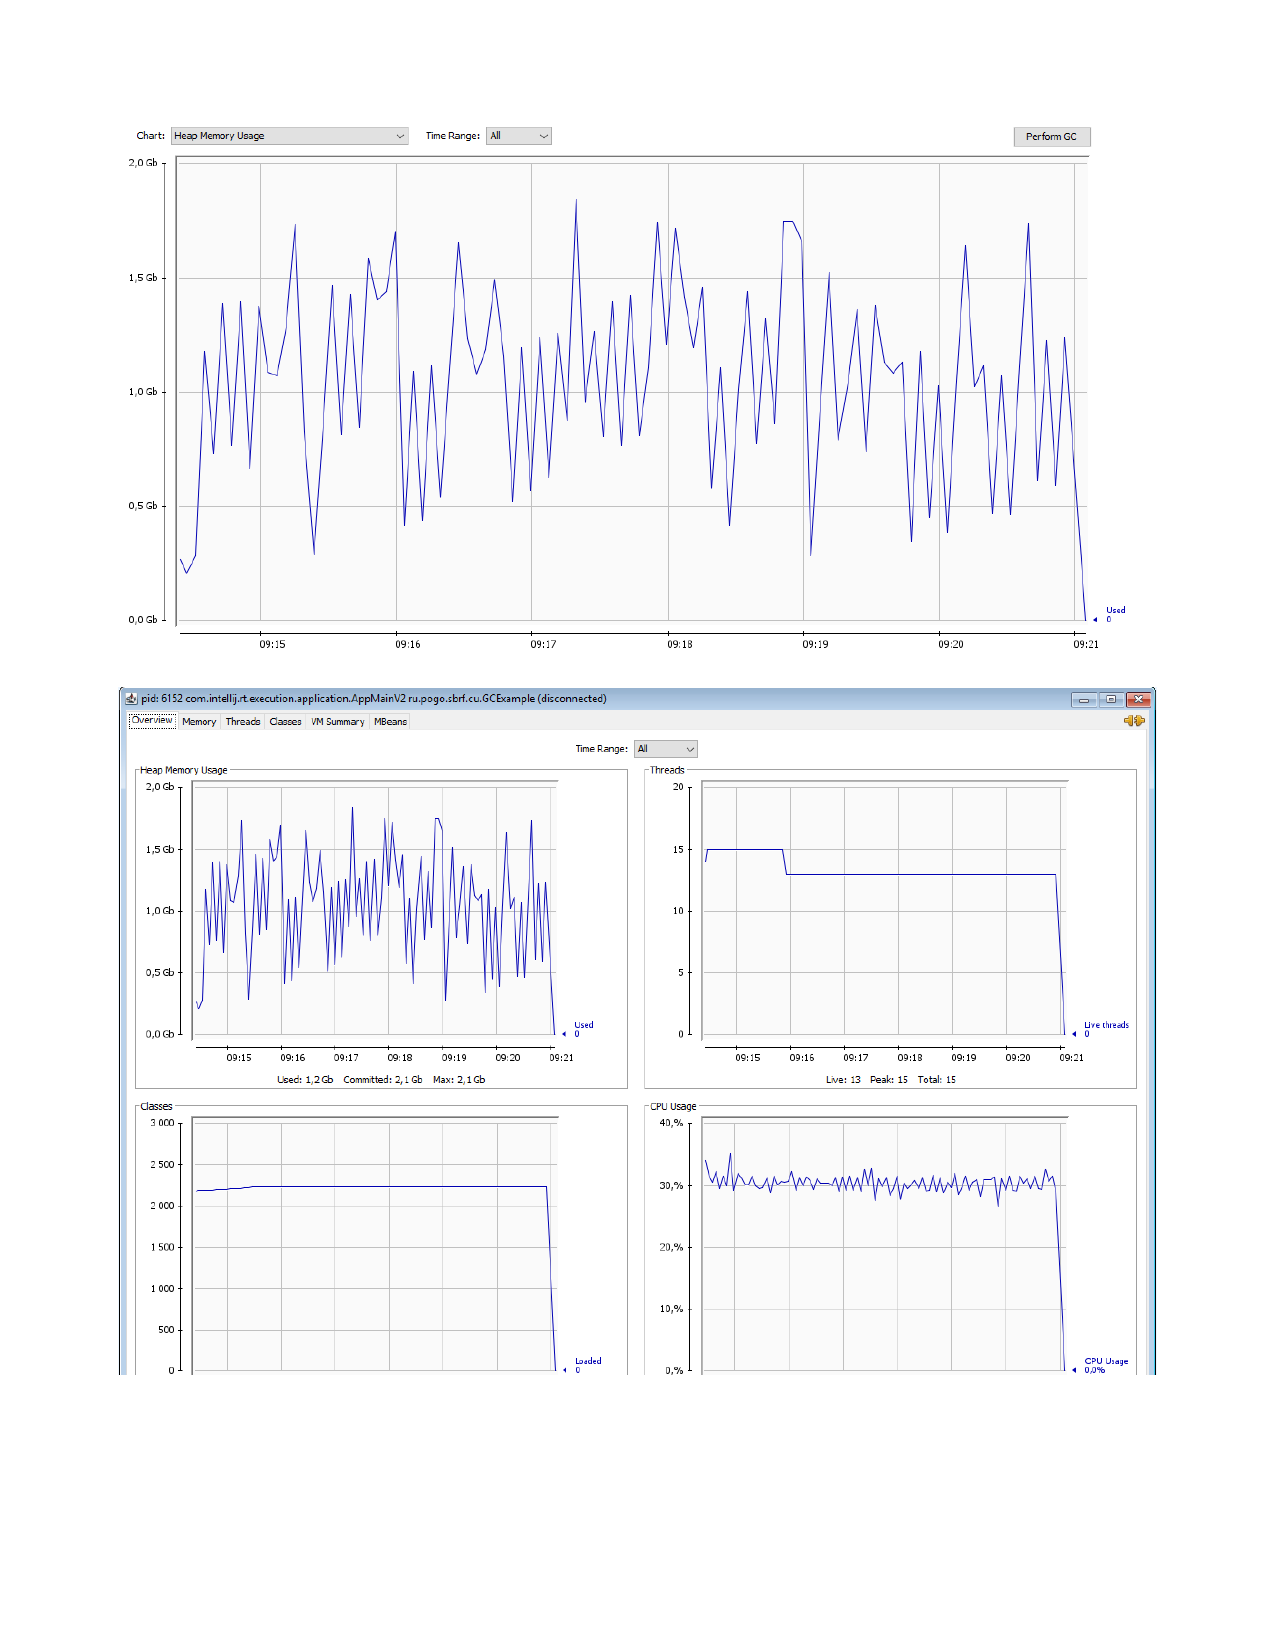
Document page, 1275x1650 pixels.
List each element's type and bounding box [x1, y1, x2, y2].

picture [118, 687, 1157, 1375]
picture [118, 118, 1157, 659]
